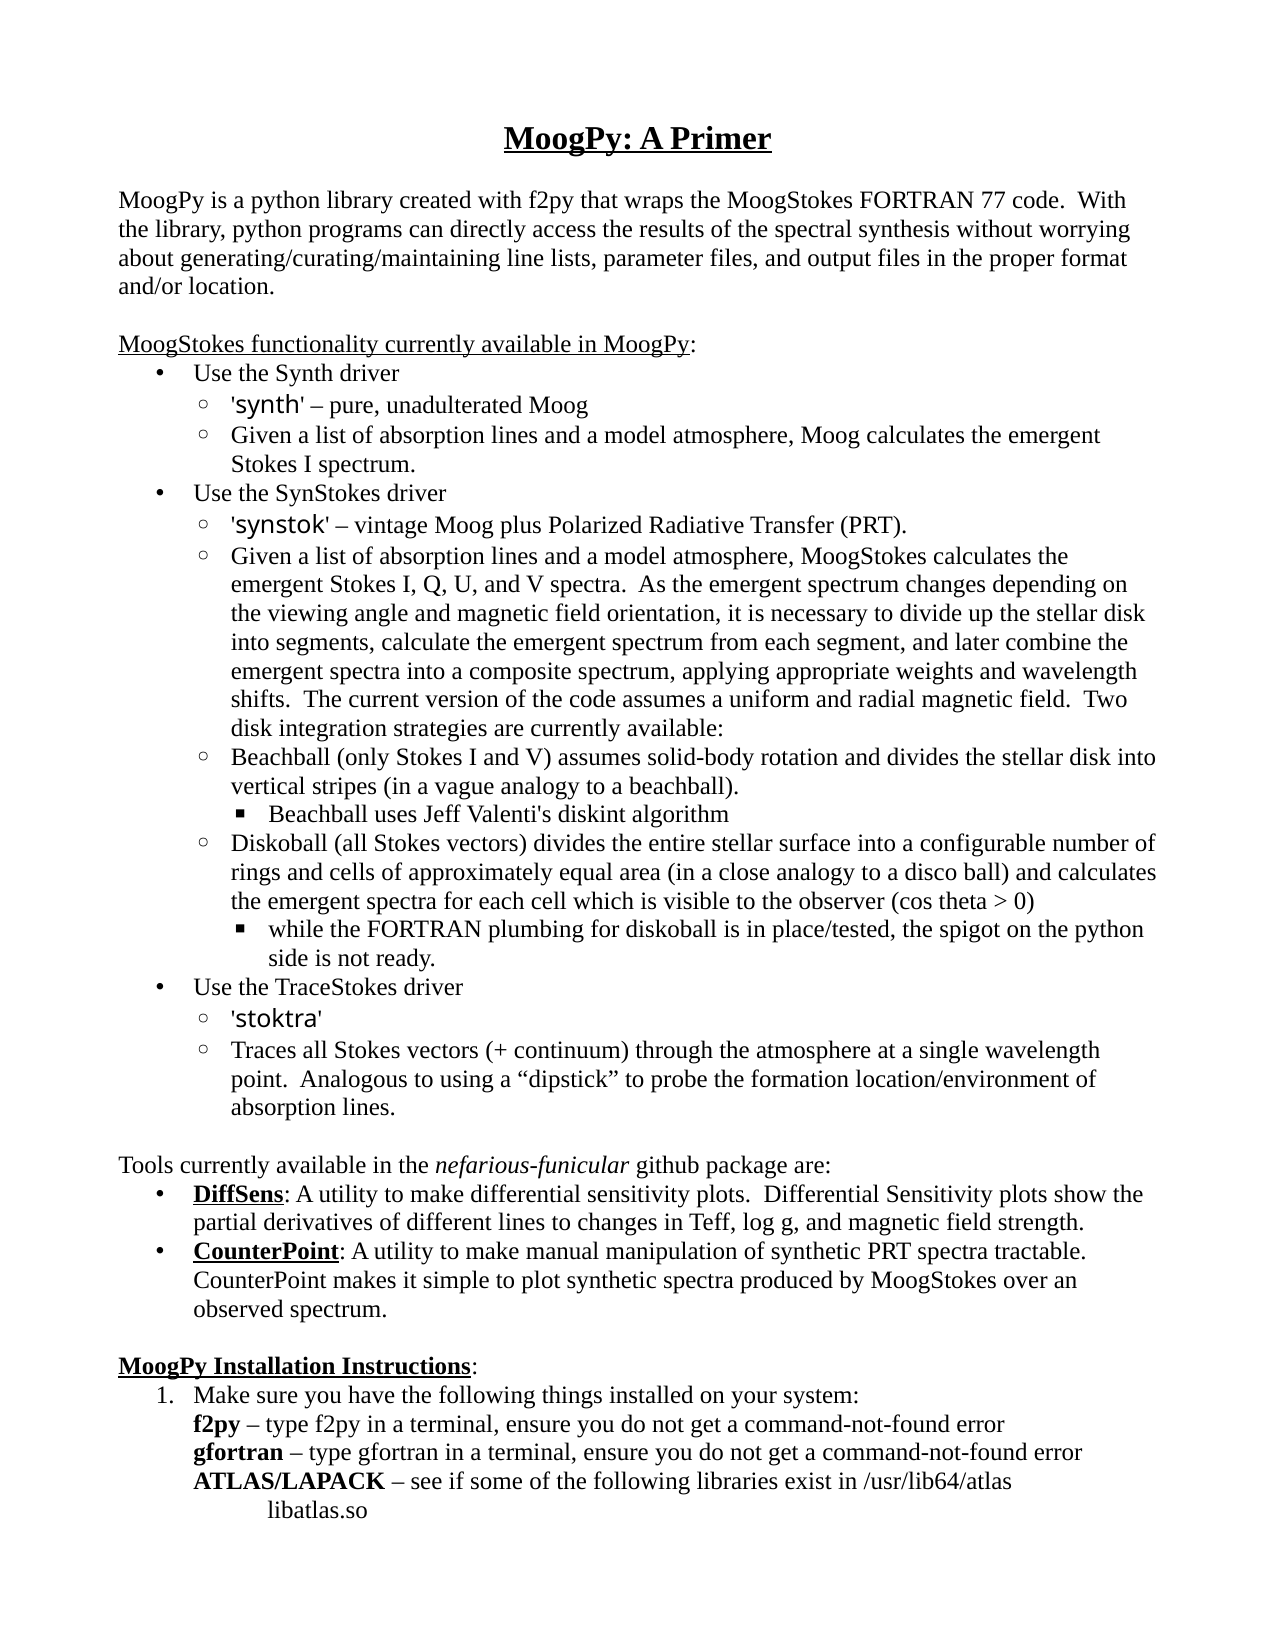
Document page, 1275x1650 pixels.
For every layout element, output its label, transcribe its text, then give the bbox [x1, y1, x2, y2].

list Given a list of absorption lines and a model atmosphere, Moog calculates the emergent Stokes I spectrum. [193, 421, 1157, 478]
list Given a list of absorption lines and a model atmosphere, MoogStokes calculates the emergent Stokes I, Q, U, and V spectra. As the emergent spectrum changes depending on the viewing angle and magnetic field orientation, it is necessary to divide up the stellar disk into segments, calculate the emergent spectrum from each segment, and later combine the emergent spectra into a composite spectrum, applying appropriate weights and wavelength shifts. The current version of the code assumes a uniform and radial magnetic field. Two disk integration strategies are currently available: [193, 541, 1157, 742]
list Diskoball (all Stokes vectors) divides the entire stellar surface into a configurable number of rings and cells of approximately equal area (in a close analogy to a disco ball) and calculates the emergent spectra for each cell which is visible to the observer (cos theta > 0) [193, 828, 1157, 914]
list 'stoktra' [193, 1001, 1157, 1035]
list Make sure you have the following things installed on your system: f2py – type f2py in a terminal, ensure you do not get a command-not-found error gfortran – type gfortran in a terminal, ensure you do not get a command-not-found error ATLAS/LAPACK – see if some of the following libraries exist in /usr/lib64/atlas libatlas.so [156, 1380, 1157, 1524]
list 'synth' – pure, unadulterated Moog [193, 386, 1157, 421]
text MoogStokes functionality currently available in MoogPy: [118, 329, 1157, 358]
list CounterPoint: A utility to make manual manipulation of synthetic PRT spectra tractable. CounterPoint makes it simple to plot synthetic spectra produced by MoogStokes over an observed spectrum. [156, 1236, 1157, 1322]
text MoogPy Installation Instructions: [118, 1351, 1157, 1380]
list 'synstok' – vintage Moog plus Polarized Radiative Transfer (PRT). [193, 507, 1157, 541]
list Beachball (only Stokes I and V) assumes solid-body rotation and divides the stellar disk into vertical stripes (in a vague analogy to a beachball). [193, 742, 1157, 799]
list Use the TraceStokes driver [156, 972, 1157, 1001]
list DiffSens: A utility to make differential sensitivity plots. Differential Sensitivity plots show the partial derivatives of different lines to changes in Teff, log g, and magnetic field strength. [156, 1179, 1157, 1236]
list Beachball uses Jeff Valenti's diskint algorithm [231, 799, 1157, 828]
list while the FORTRAN plumbing for diskoball is in place/tested, the spigot on the python side is not ready. [231, 914, 1157, 972]
text Tools currently available in the nefarious-funicular github package are: [118, 1150, 1157, 1179]
text MoogPy: A Primer [118, 118, 1157, 156]
list Use the SynStokes driver [156, 478, 1157, 507]
text MoogPy is a python library created with f2py that wraps the MoogStokes FORTRAN 77 code. With the library, python programs can directly access the results of the spectral synthesis without worrying about generating/curating/maintaining line lists, parameter files, and output files in the proper format and/or location. [118, 185, 1157, 300]
list Traces all Stokes vectors (+ continuum) through the atmosphere at a single wavelength point. Analogous to using a “dipstick” to probe the formation location/environment of absorption lines. [193, 1035, 1157, 1121]
list Use the Synth driver [156, 358, 1157, 386]
